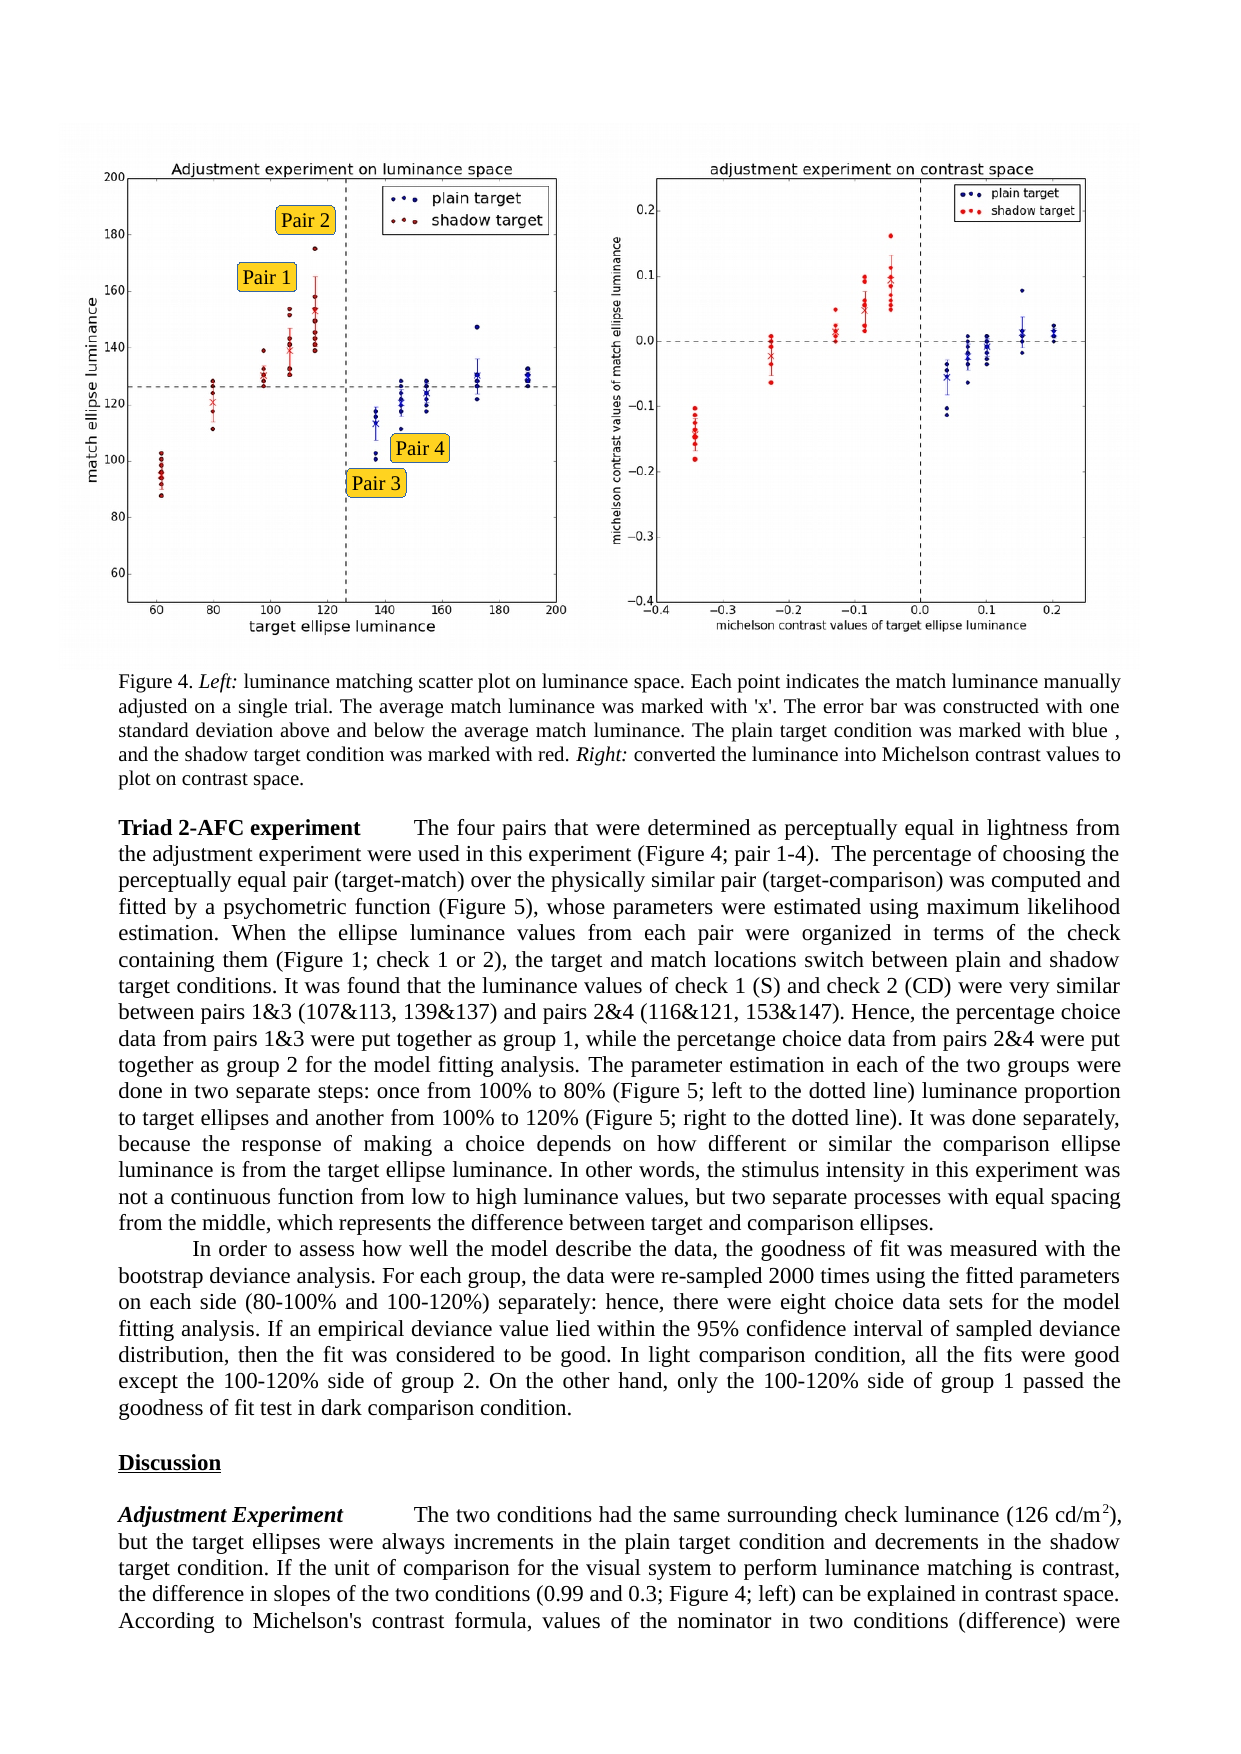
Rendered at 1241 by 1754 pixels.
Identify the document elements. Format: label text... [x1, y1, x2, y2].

text In order to assess how well the model describe the data, the goodness of fit was measured with the bootstrap deviance analysis. For each group, the data were re-sampled 2000 times using the fitted parameters on each side (80-100% and 100-120%) separately: hence, there were eight choice data sets for the model fitting analysis. If an empirical deviance value lied within the 95% confidence interval of sampled deviance distribution, then the fit was considered to be good. In light comparison condition, all the fits were good except the 100-120% side of group 2. On the other hand, only the 100-120% side of group 1 passed the goodness of fit test in dark comparison condition. [118, 1236, 1122, 1420]
text Triad 2-AFC experiment The four pairs that were determined as perceptually equal in lightness from the adjustment experiment were used in this experiment (Figure 4; pair 1-4). The percentage of choosing the perceptually equal pair (target-match) over the physically similar pair (target-comparison) was computed and fitted by a psychometric function (Figure 5), whose parameters were estimated using maximum likelihood estimation. When the ellipse luminance values from each pair were organized in terms of the check containing them (Figure 1; check 1 or 2), the target and match locations switch between plain and shadow target conditions. It was found that the luminance values of check 1 (S) and check 2 (CD) were very similar between pairs 1&3 (107&113, 139&137) and pairs 2&4 (116&121, 153&147). Hence, the percentage choice data from pairs 1&3 were put together as group 1, while the percetange choice data from pairs 2&4 were put together as group 2 for the model fitting analysis. The parameter estimation in each of the two groups were done in two separate steps: once from 100% to 80% (Figure 5; left to the dotted line) luminance proportion to target ellipses and another from 100% to 120% (Figure 5; right to the dotted line). It was done separately, because the response of making a choice depends on how different or similar the comparison ellipse luminance is from the target ellipse luminance. In other words, the stimulus intensity in this experiment was not a continuous function from low to high luminance values, but two separate processes with equal spacing from the middle, which represents the difference between target and comparison ellipses. [118, 814, 1122, 1236]
text Adjustment Experiment The two conditions had the same surrounding check luminance (126 cd/m2), but the target ellipses were always increments in the plain target condition and decrements in the shadow target condition. If the unit of comparison for the visual system to perform luminance matching is contrast, the difference in slopes of the two conditions (0.99 and 0.3; Figure 4; left) can be explained in contrast space. According to Michelson's contrast formula, values of the nominator in two conditions (difference) were [118, 1501, 1122, 1633]
text Figure 4. Left: luminance matching scatter plot on luminance space. Each point indicates the match luminance manually adjusted on a single trial. The average match luminance was marked with 'x'. The error bar was constructed with one standard deviation above and below the average match luminance. The plain target condition was marked with blue , and the shadow target condition was marked with red. Right: converted the luminance into Michelson contrast values to plot on contrast space. [118, 670, 1122, 790]
text Discussion [118, 1449, 1122, 1475]
picture [58, 123, 1140, 670]
